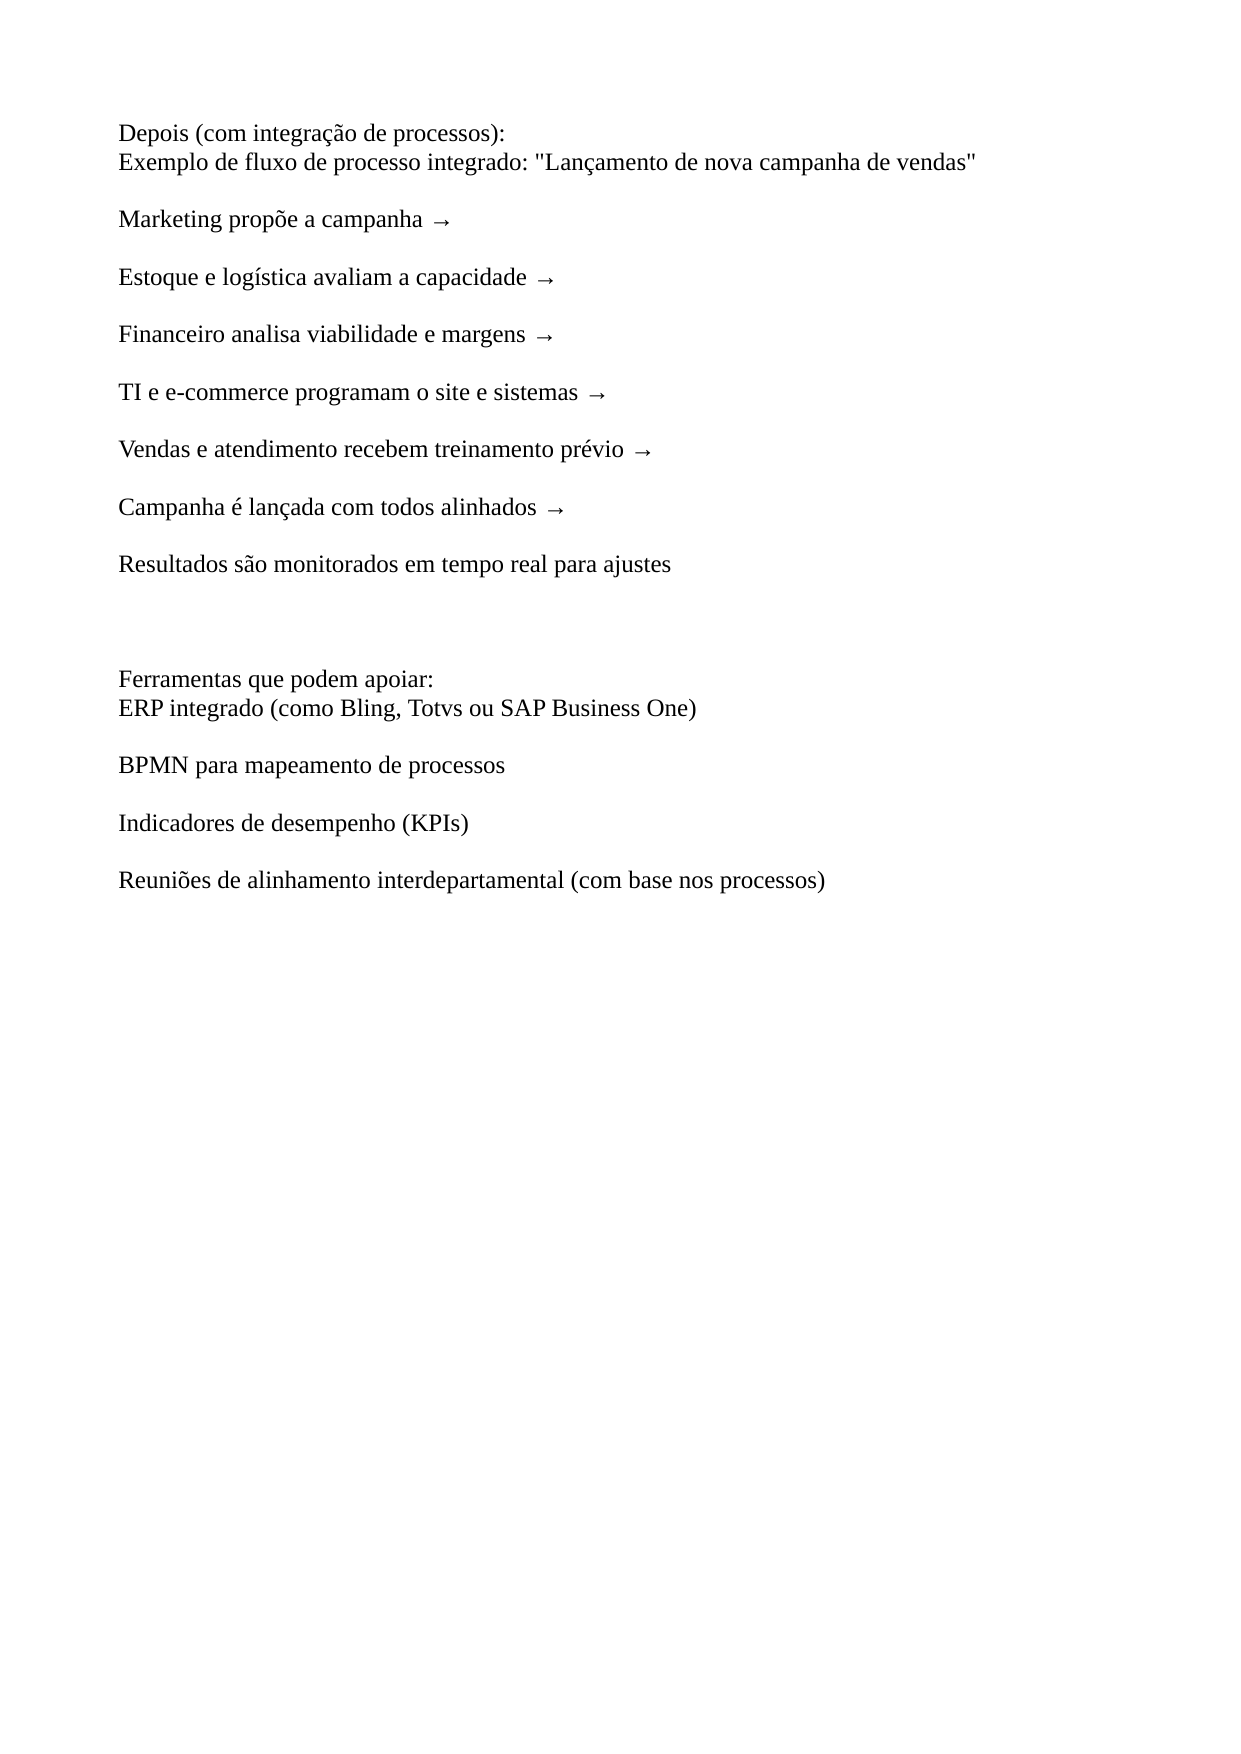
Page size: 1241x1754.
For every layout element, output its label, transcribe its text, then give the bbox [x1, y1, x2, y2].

text Indicadores de desempenho (KPIs) [118, 808, 1122, 837]
text Estoque e logística avaliam a capacidade → [118, 262, 1122, 291]
text ERP integrado (como Bling, Totvs ou SAP Business One) [118, 693, 1122, 722]
text Exemplo de fluxo de processo integrado: "Lançamento de nova campanha de vendas" [118, 147, 1122, 176]
text Financeiro analisa viabilidade e margens → [118, 319, 1122, 348]
text TI e e-commerce programam o site e sistemas → [118, 377, 1122, 406]
text BPMN para mapeamento de processos [118, 751, 1122, 779]
text Resultados são monitorados em tempo real para ajustes [118, 549, 1122, 578]
text Depois (com integração de processos): [118, 118, 1122, 147]
text Vendas e atendimento recebem treinamento prévio → [118, 434, 1122, 463]
text Reuniões de alinhamento interdepartamental (com base nos processos) [118, 866, 1122, 894]
text Marketing propõe a campanha → [118, 204, 1122, 233]
text Campanha é lançada com todos alinhados → [118, 492, 1122, 521]
text Ferramentas que podem apoiar: [118, 664, 1122, 693]
